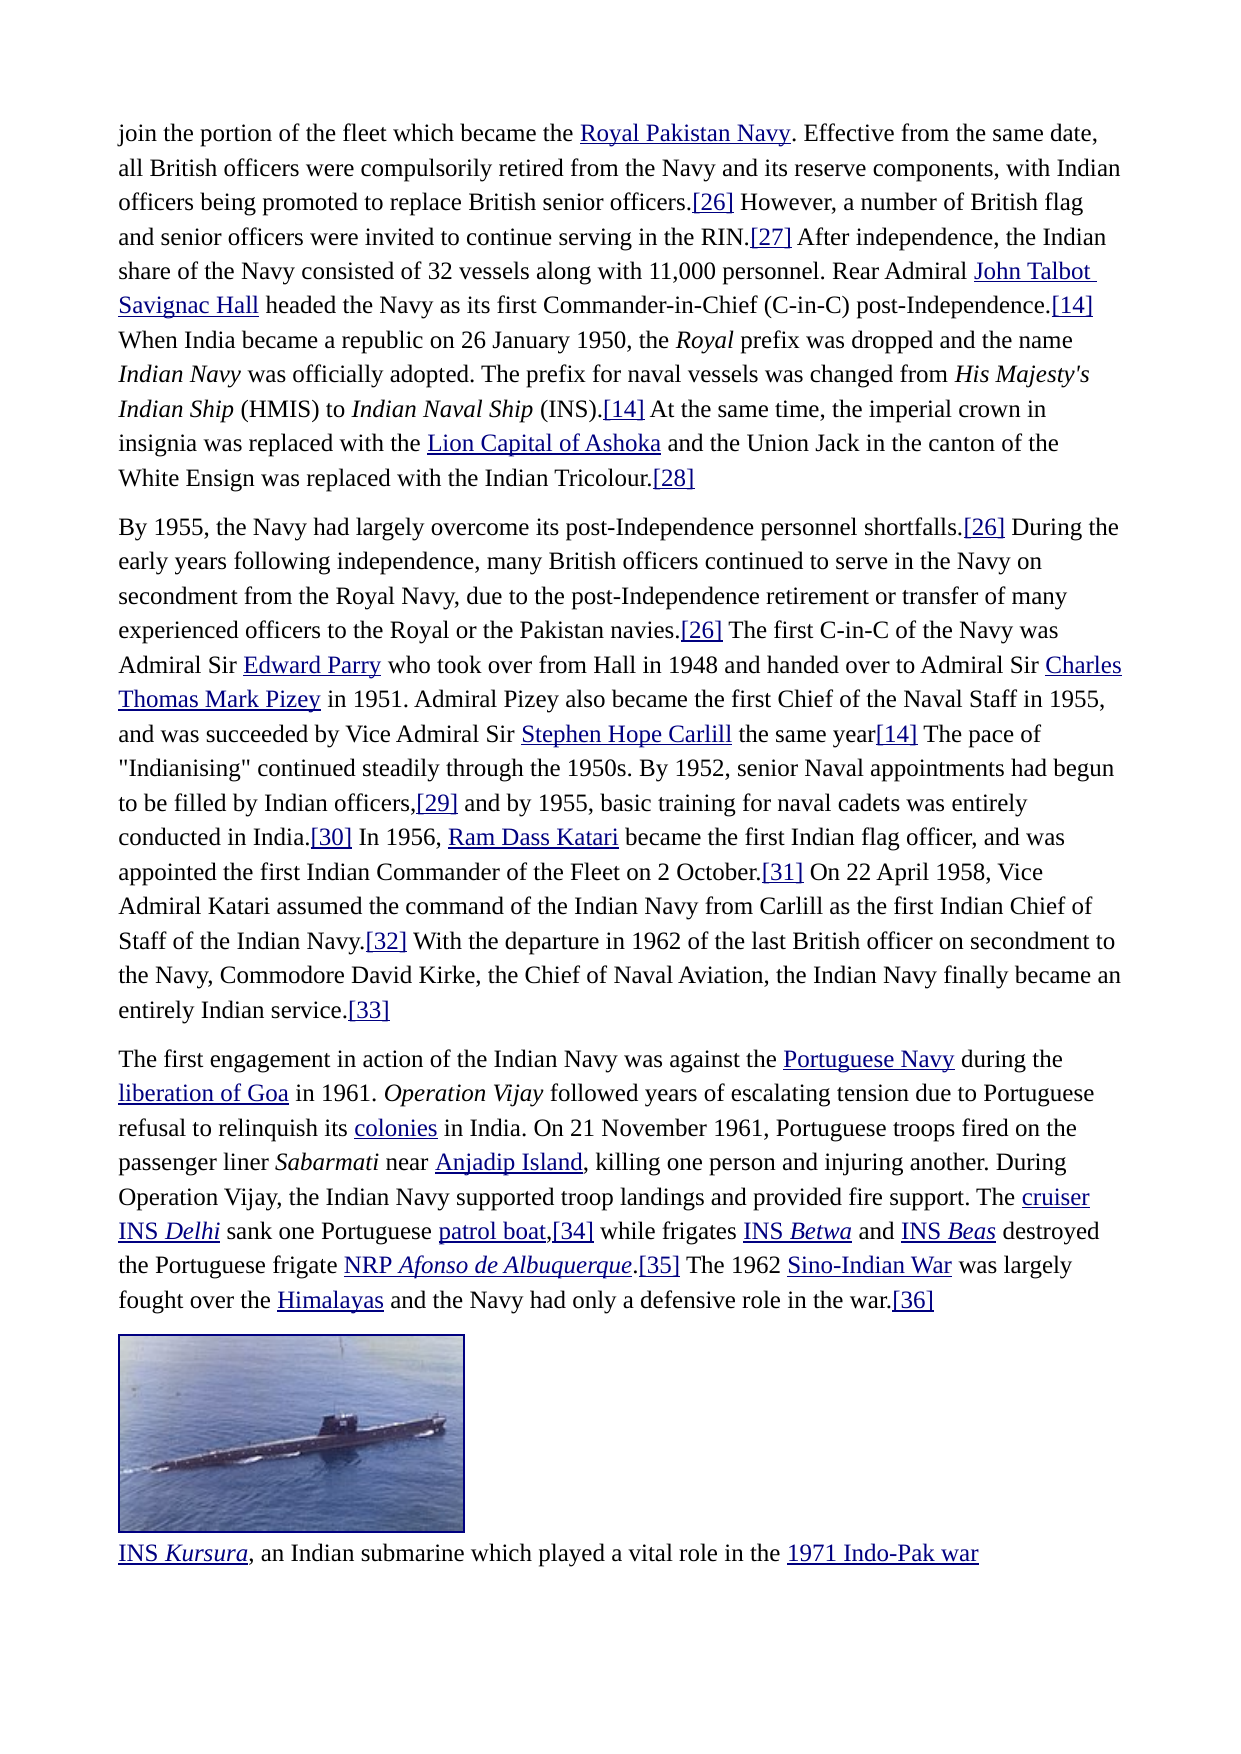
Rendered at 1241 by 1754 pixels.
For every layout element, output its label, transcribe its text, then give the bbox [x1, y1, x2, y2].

text join the portion of the fleet which became the Royal Pakistan Navy. Effective from the same date, all British officers were compulsorily retired from the Navy and its reserve components, with Indian officers being promoted to replace British senior officers.[26] However, a number of British flag and senior officers were invited to continue serving in the RIN.[27] After independence, the Indian share of the Navy consisted of 32 vessels along with 11,000 personnel. Rear Admiral John Talbot Savignac Hall headed the Navy as its first Commander-in-Chief (C-in-C) post-Independence.[14] When India became a republic on 26 January 1950, the Royal prefix was dropped and the name Indian Navy was officially adopted. The prefix for naval vessels was changed from His Majesty's Indian Ship (HMIS) to Indian Naval Ship (INS).[14] At the same time, the imperial crown in insignia was replaced with the Lion Capital of Ashoka and the Union Jack in the canton of the White Ensign was replaced with the Indian Tricolour.[28] [118, 118, 1122, 492]
text The first engagement in action of the Indian Navy was against the Portuguese Navy during the liberation of Goa in 1961. Operation Vijay followed years of escalating tension due to Portuguese refusal to relinquish its colonies in India. On 21 November 1961, Portuguese troops fired on the passenger liner Sabarmati near Anjadip Island, killing one person and injuring another. During Operation Vijay, the Indian Navy supported troop landings and provided fire support. The cruiser INS Delhi sank one Portuguese patrol boat,[34] while frigates INS Betwa and INS Beas destroyed the Portuguese frigate NRP Afonso de Albuquerque.[35] The 1962 Sino-Indian War was largely fought over the Himalayas and the Navy had only a defensive role in the war.[36] [118, 1044, 1122, 1314]
text INS Kursura, an Indian submarine which played a vital role in the 1971 Indo-Pak war [118, 1538, 1122, 1567]
text By 1955, the Navy had largely overcome its post-Independence personnel shortfalls.[26] During the early years following independence, many British officers continued to serve in the Navy on secondment from the Royal Navy, due to the post-Independence retirement or transfer of many experienced officers to the Royal or the Pakistan navies.[26] The first C-in-C of the Navy was Admiral Sir Edward Parry who took over from Hall in 1948 and handed over to Admiral Sir Charles Thomas Mark Pizey in 1951. Admiral Pizey also became the first Chief of the Naval Staff in 1955, and was succeeded by Vice Admiral Sir Stephen Hope Carlill the same year[14] The pace of "Indianising" continued steadily through the 1950s. By 1952, senior Naval appointments had begun to be filled by Indian officers,[29] and by 1955, basic training for naval cadets was entirely conducted in India.[30] In 1956, Ram Dass Katari became the first Indian flag officer, and was appointed the first Indian Commander of the Fleet on 2 October.[31] On 22 April 1958, Vice Admiral Katari assumed the command of the Indian Navy from Carlill as the first Indian Chief of Staff of the Indian Navy.[32] With the departure in 1962 of the last British officer on secondment to the Navy, Commodore David Kirke, the Chief of Naval Aviation, the Indian Navy finally became an entirely Indian service.[33] [118, 512, 1122, 1023]
picture [120, 1336, 463, 1531]
